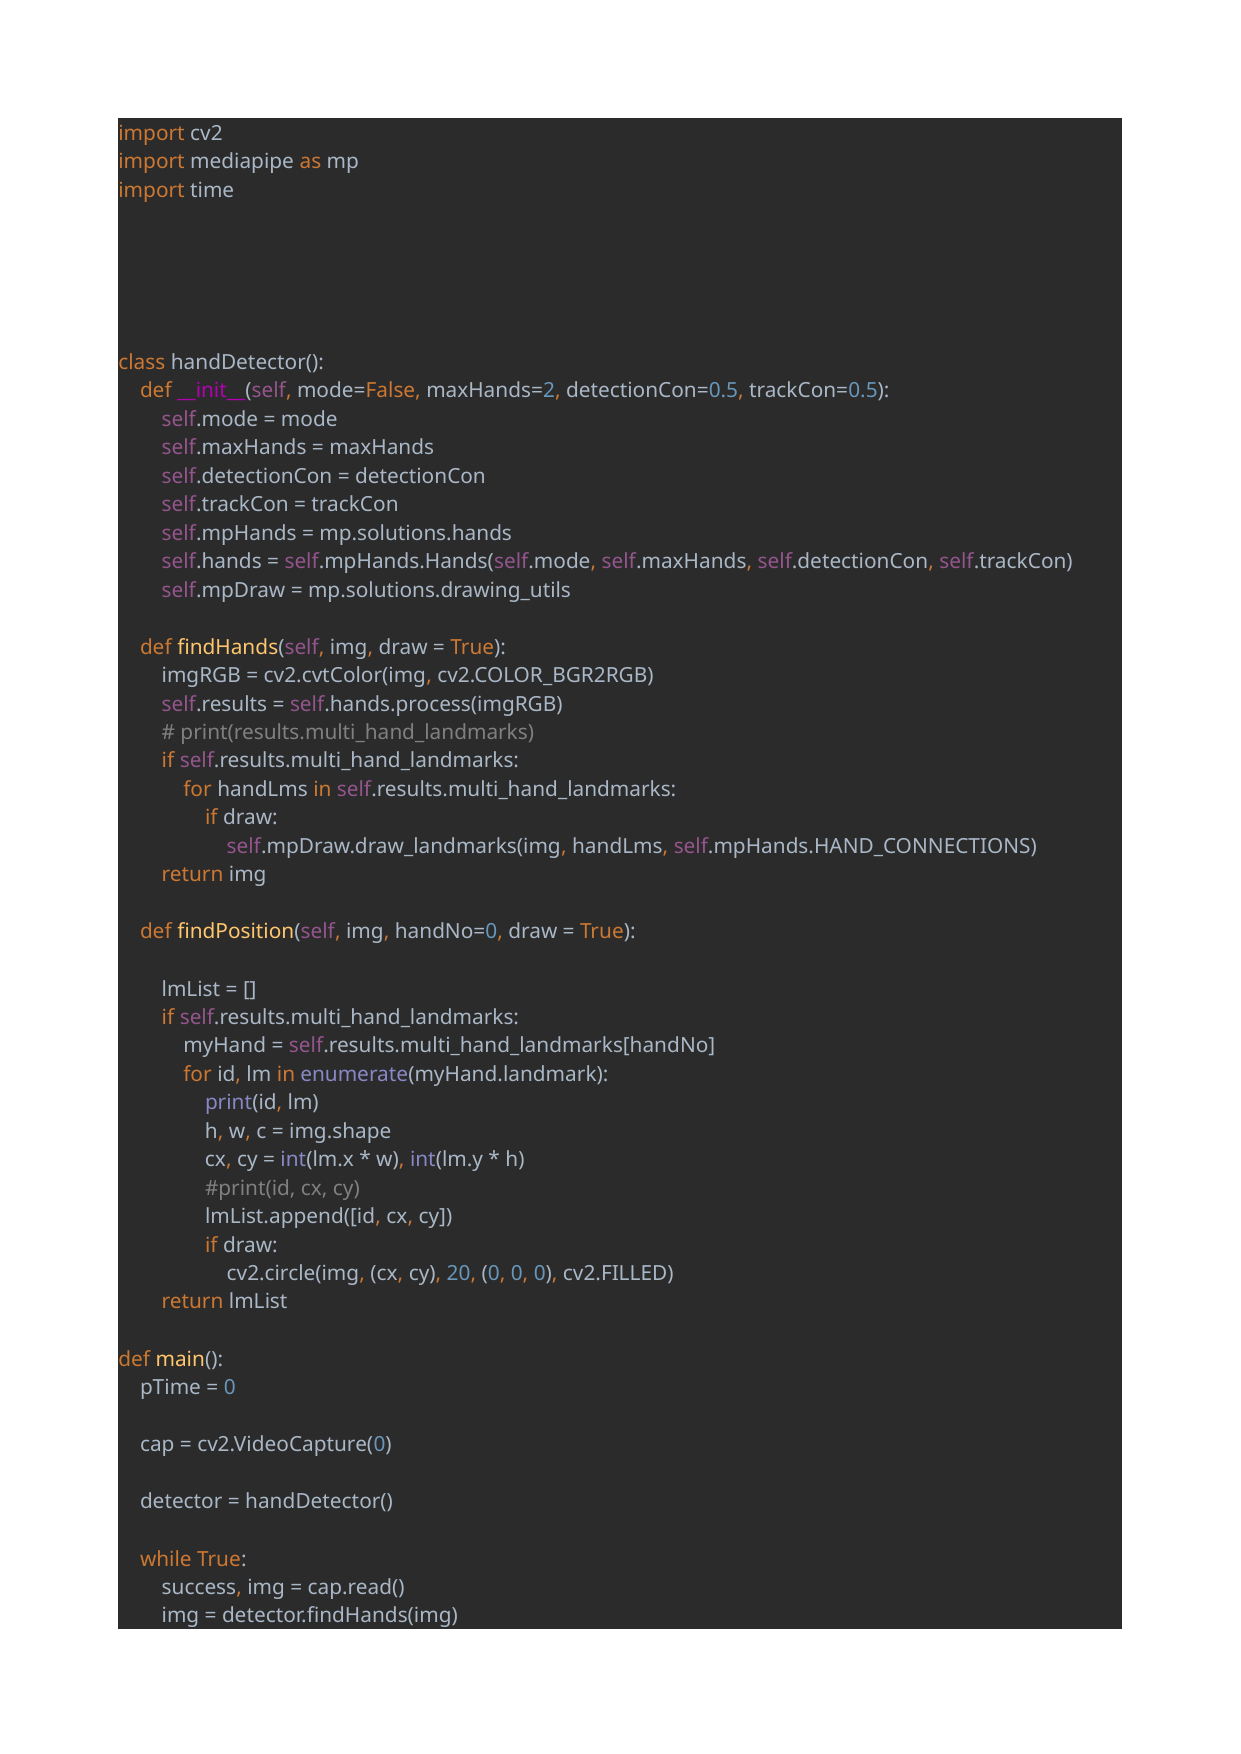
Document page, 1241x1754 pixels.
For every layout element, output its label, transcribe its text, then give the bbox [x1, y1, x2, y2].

text import cv2 import mediapipe as mp import time class handDetector(): def __init__(self, mode=False, maxHands=2, detectionCon=0.5, trackCon=0.5): self.mode = mode self.maxHands = maxHands self.detectionCon = detectionCon self.trackCon = trackCon self.mpHands = mp.solutions.hands self.hands = self.mpHands.Hands(self.mode, self.maxHands, self.detectionCon, self.trackCon) self.mpDraw = mp.solutions.drawing_utils def findHands(self, img, draw = True): imgRGB = cv2.cvtColor(img, cv2.COLOR_BGR2RGB) self.results = self.hands.process(imgRGB) # print(results.multi_hand_landmarks) if self.results.multi_hand_landmarks: for handLms in self.results.multi_hand_landmarks: if draw: self.mpDraw.draw_landmarks(img, handLms, self.mpHands.HAND_CONNECTIONS) return img def findPosition(self, img, handNo=0, draw = True): lmList = [] if self.results.multi_hand_landmarks: myHand = self.results.multi_hand_landmarks[handNo] for id, lm in enumerate(myHand.landmark): print(id, lm) h, w, c = img.shape cx, cy = int(lm.x * w), int(lm.y * h) #print(id, cx, cy) lmList.append([id, cx, cy]) if draw: cv2.circle(img, (cx, cy), 20, (0, 0, 0), cv2.FILLED) return lmList def main(): pTime = 0 cap = cv2.VideoCapture(0) detector = handDetector() while True: success, img = cap.read() img = detector.findHands(img) [118, 118, 1122, 1629]
